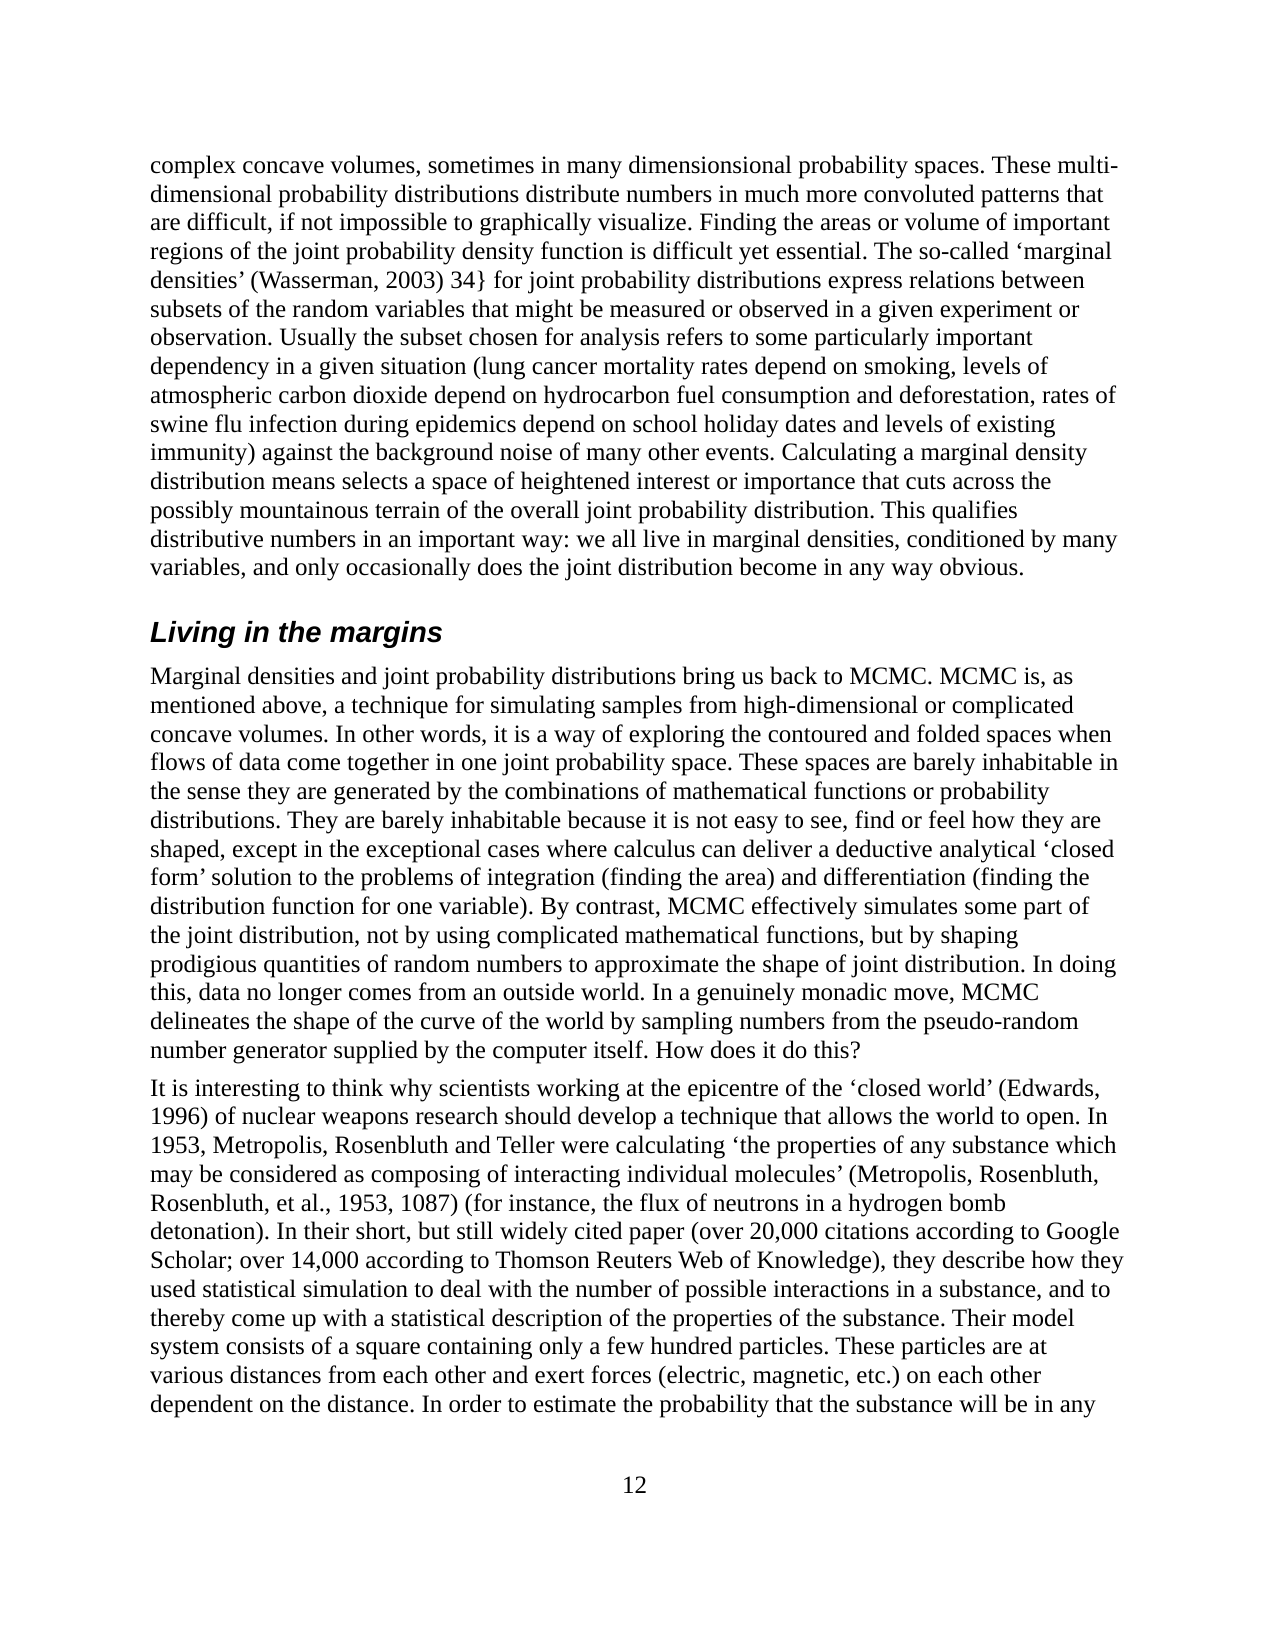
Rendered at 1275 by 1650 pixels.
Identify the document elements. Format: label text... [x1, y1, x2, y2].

text complex concave volumes, sometimes in many dimensionsional probability spaces. These multi-dimensional probability distributions distribute numbers in much more convoluted patterns that are difficult, if not impossible to graphically visualize. Finding the areas or volume of important regions of the joint probability density function is difficult yet essential. The so-called ‘marginal densities’ (Wasserman, 2003) 34} for joint probability distributions express relations between subsets of the random variables that might be measured or observed in a given experiment or observation. Usually the subset chosen for analysis refers to some particularly important dependency in a given situation (lung cancer mortality rates depend on smoking, levels of atmospheric carbon dioxide depend on hydrocarbon fuel consumption and deforestation, rates of swine flu infection during epidemics depend on school holiday dates and levels of existing immunity) against the background noise of many other events. Calculating a marginal density distribution means selects a space of heightened interest or importance that cuts across the possibly mountainous terrain of the overall joint probability distribution. This qualifies distributive numbers in an important way: we all live in marginal densities, conditioned by many variables, and only occasionally does the joint distribution become in any way obvious. [150, 150, 1125, 581]
text Marginal densities and joint probability distributions bring us back to MCMC. MCMC is, as mentioned above, a technique for simulating samples from high-dimensional or complicated concave volumes. In other words, it is a way of exploring the contoured and folded spaces when flows of data come together in one joint probability space. These spaces are barely inhabitable in the sense they are generated by the combinations of mathematical functions or probability distributions. They are barely inhabitable because it is not easy to see, find or feel how they are shaped, except in the exceptional cases where calculus can deliver a deductive analytical ‘closed form’ solution to the problems of integration (finding the area) and differentiation (finding the distribution function for one variable). By contrast, MCMC effectively simulates some part of the joint distribution, not by using complicated mathematical functions, but by shaping prodigious quantities of random numbers to approximate the shape of joint distribution. In doing this, data no longer comes from an outside world. In a genuinely monadic move, MCMC delineates the shape of the curve of the world by sampling numbers from the pseudo-random number generator supplied by the computer itself. How does it do this? [150, 661, 1125, 1064]
subtitle Living in the margins [150, 615, 1125, 649]
text It is interesting to think why scientists working at the epicentre of the ‘closed world’ (Edwards, 1996) of nuclear weapons research should develop a technique that allows the world to open. In 1953, Metropolis, Rosenbluth and Teller were calculating ‘the properties of any substance which may be considered as composing of interacting individual molecules’ (Metropolis, Rosenbluth, Rosenbluth, et al., 1953, 1087) (for instance, the flux of neutrons in a hydrogen bomb detonation). In their short, but still widely cited paper (over 20,000 citations according to Google Scholar; over 14,000 according to Thomson Reuters Web of Knowledge), they describe how they used statistical simulation to deal with the number of possible interactions in a substance, and to thereby come up with a statistical description of the properties of the substance. Their model system consists of a square containing only a few hundred particles. These particles are at various distances from each other and exert forces (electric, magnetic, etc.) on each other dependent on the distance. In order to estimate the probability that the substance will be in any [150, 1073, 1125, 1418]
